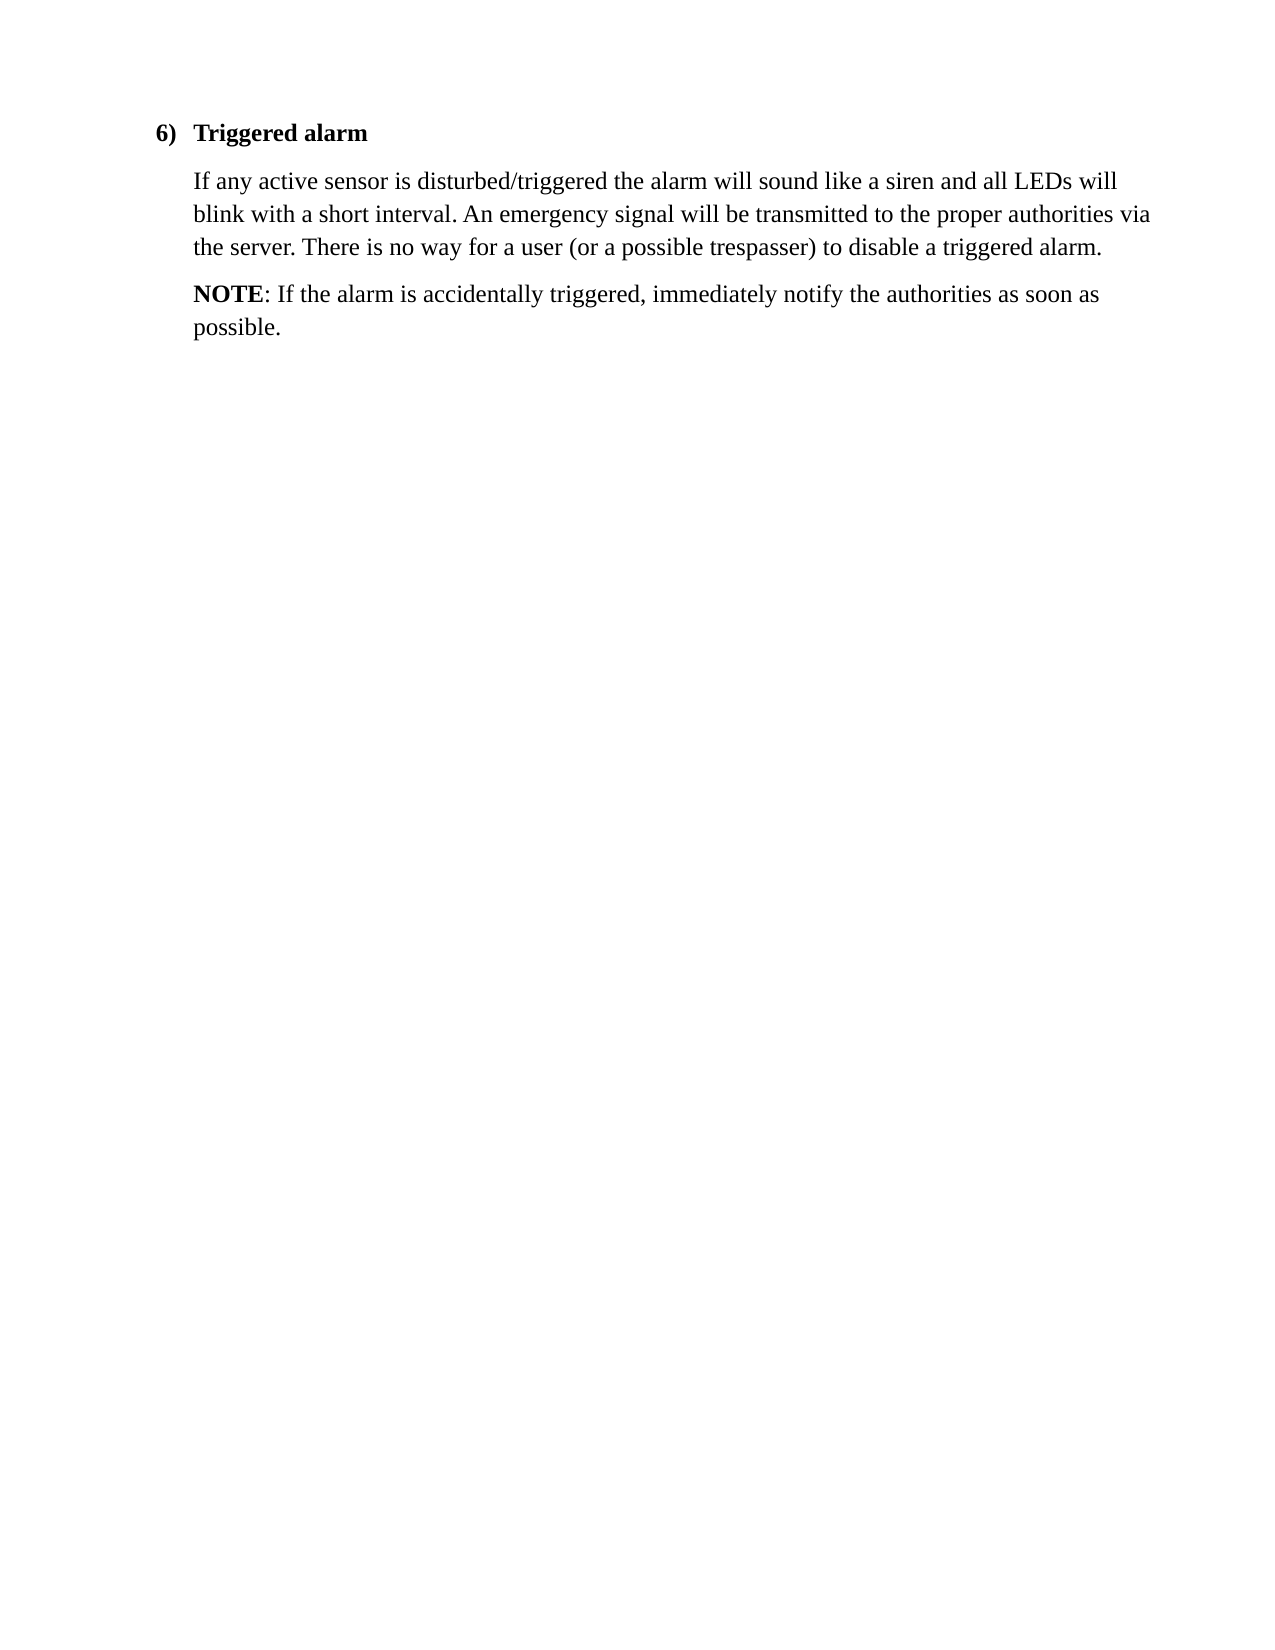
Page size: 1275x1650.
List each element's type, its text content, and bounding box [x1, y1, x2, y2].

list If any active sensor is disturbed/triggered the alarm will sound like a siren and all LEDs will blink with a short interval. An emergency signal will be transmitted to the proper authorities via the server. There is no way for a user (or a possible trespasser) to disable a triggered alarm. [156, 166, 1157, 261]
list NOTE: If the alarm is accidentally triggered, immediately notify the authorities as soon as possible. [156, 279, 1157, 341]
list Triggered alarm [156, 118, 1157, 147]
